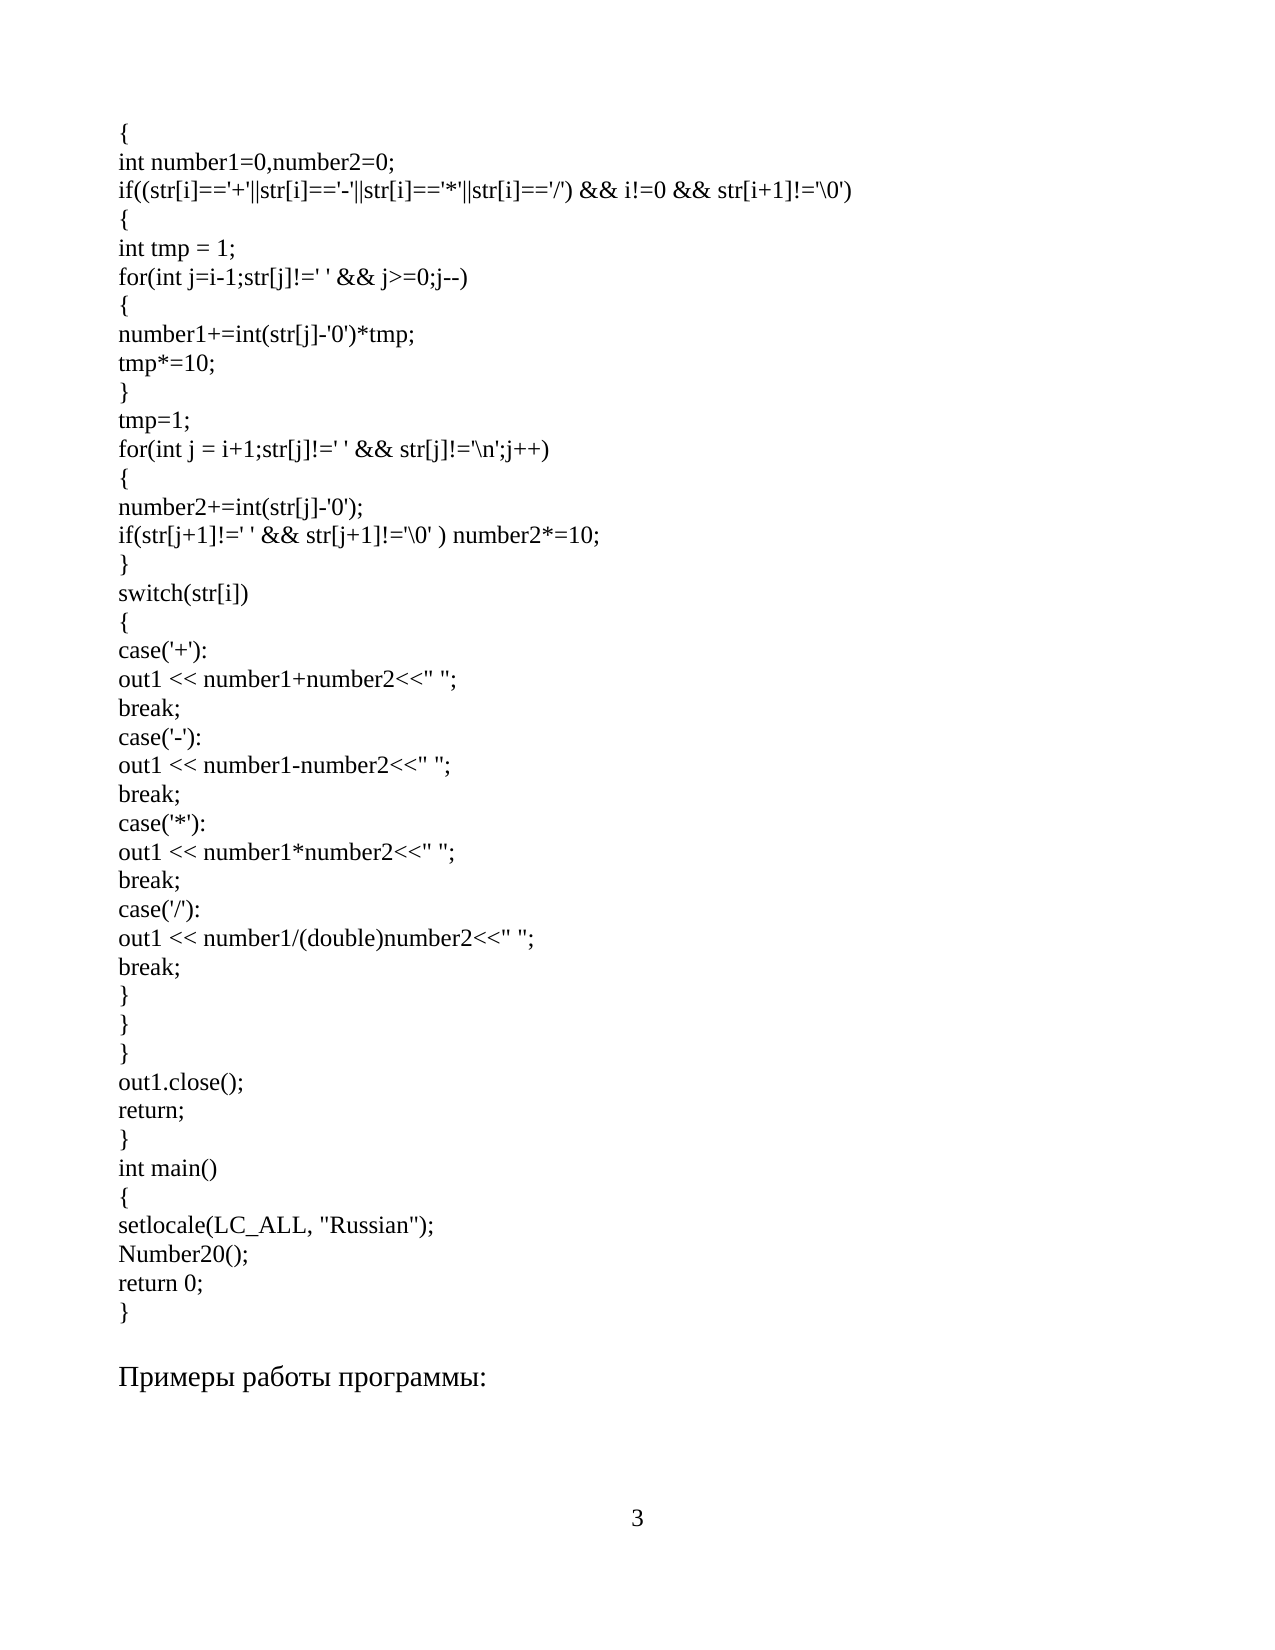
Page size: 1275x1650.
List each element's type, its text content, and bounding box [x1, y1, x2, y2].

text return 0; [118, 1268, 1157, 1297]
text return; [118, 1096, 1157, 1124]
text { [118, 118, 1157, 147]
text } [118, 981, 1157, 1009]
text break; [118, 779, 1157, 808]
text { [118, 463, 1157, 492]
text number1+=int(str[j]-'0')*tmp; [118, 319, 1157, 348]
text switch(str[i]) [118, 578, 1157, 607]
text Примеры работы программы: [118, 1359, 1157, 1393]
text for(int j=i-1;str[j]!=' ' && j>=0;j--) [118, 262, 1157, 291]
text out1 << number1/(double)number2<<" "; [118, 923, 1157, 952]
text int tmp = 1; [118, 233, 1157, 262]
text tmp=1; [118, 406, 1157, 434]
text { [118, 607, 1157, 636]
text } [118, 1297, 1157, 1326]
text case('+'): [118, 636, 1157, 664]
text setlocale(LC_ALL, "Russian"); [118, 1211, 1157, 1239]
text number2+=int(str[j]-'0'); [118, 492, 1157, 521]
text break; [118, 952, 1157, 981]
text if(str[j+1]!=' ' && str[j+1]!='\0' ) number2*=10; [118, 521, 1157, 549]
text if((str[i]=='+'||str[i]=='-'||str[i]=='*'||str[i]=='/') && i!=0 && str[i+1]!='\0') [118, 176, 1157, 204]
text } [118, 1124, 1157, 1153]
text } [118, 1038, 1157, 1067]
text { [118, 291, 1157, 319]
text int main() [118, 1153, 1157, 1182]
text out1 << number1+number2<<" "; [118, 664, 1157, 693]
text out1 << number1*number2<<" "; [118, 837, 1157, 866]
text out1.close(); [118, 1067, 1157, 1096]
text } [118, 1009, 1157, 1038]
text Number20(); [118, 1239, 1157, 1268]
text break; [118, 866, 1157, 894]
text int number1=0,number2=0; [118, 147, 1157, 176]
text break; [118, 693, 1157, 722]
text } [118, 549, 1157, 578]
text case('*'): [118, 808, 1157, 837]
text tmp*=10; [118, 348, 1157, 377]
text } [118, 377, 1157, 406]
text { [118, 1182, 1157, 1211]
text case('/'): [118, 894, 1157, 923]
text for(int j = i+1;str[j]!=' ' && str[j]!='\n';j++) [118, 434, 1157, 463]
text out1 << number1-number2<<" "; [118, 751, 1157, 779]
text { [118, 204, 1157, 233]
text case('-'): [118, 722, 1157, 751]
